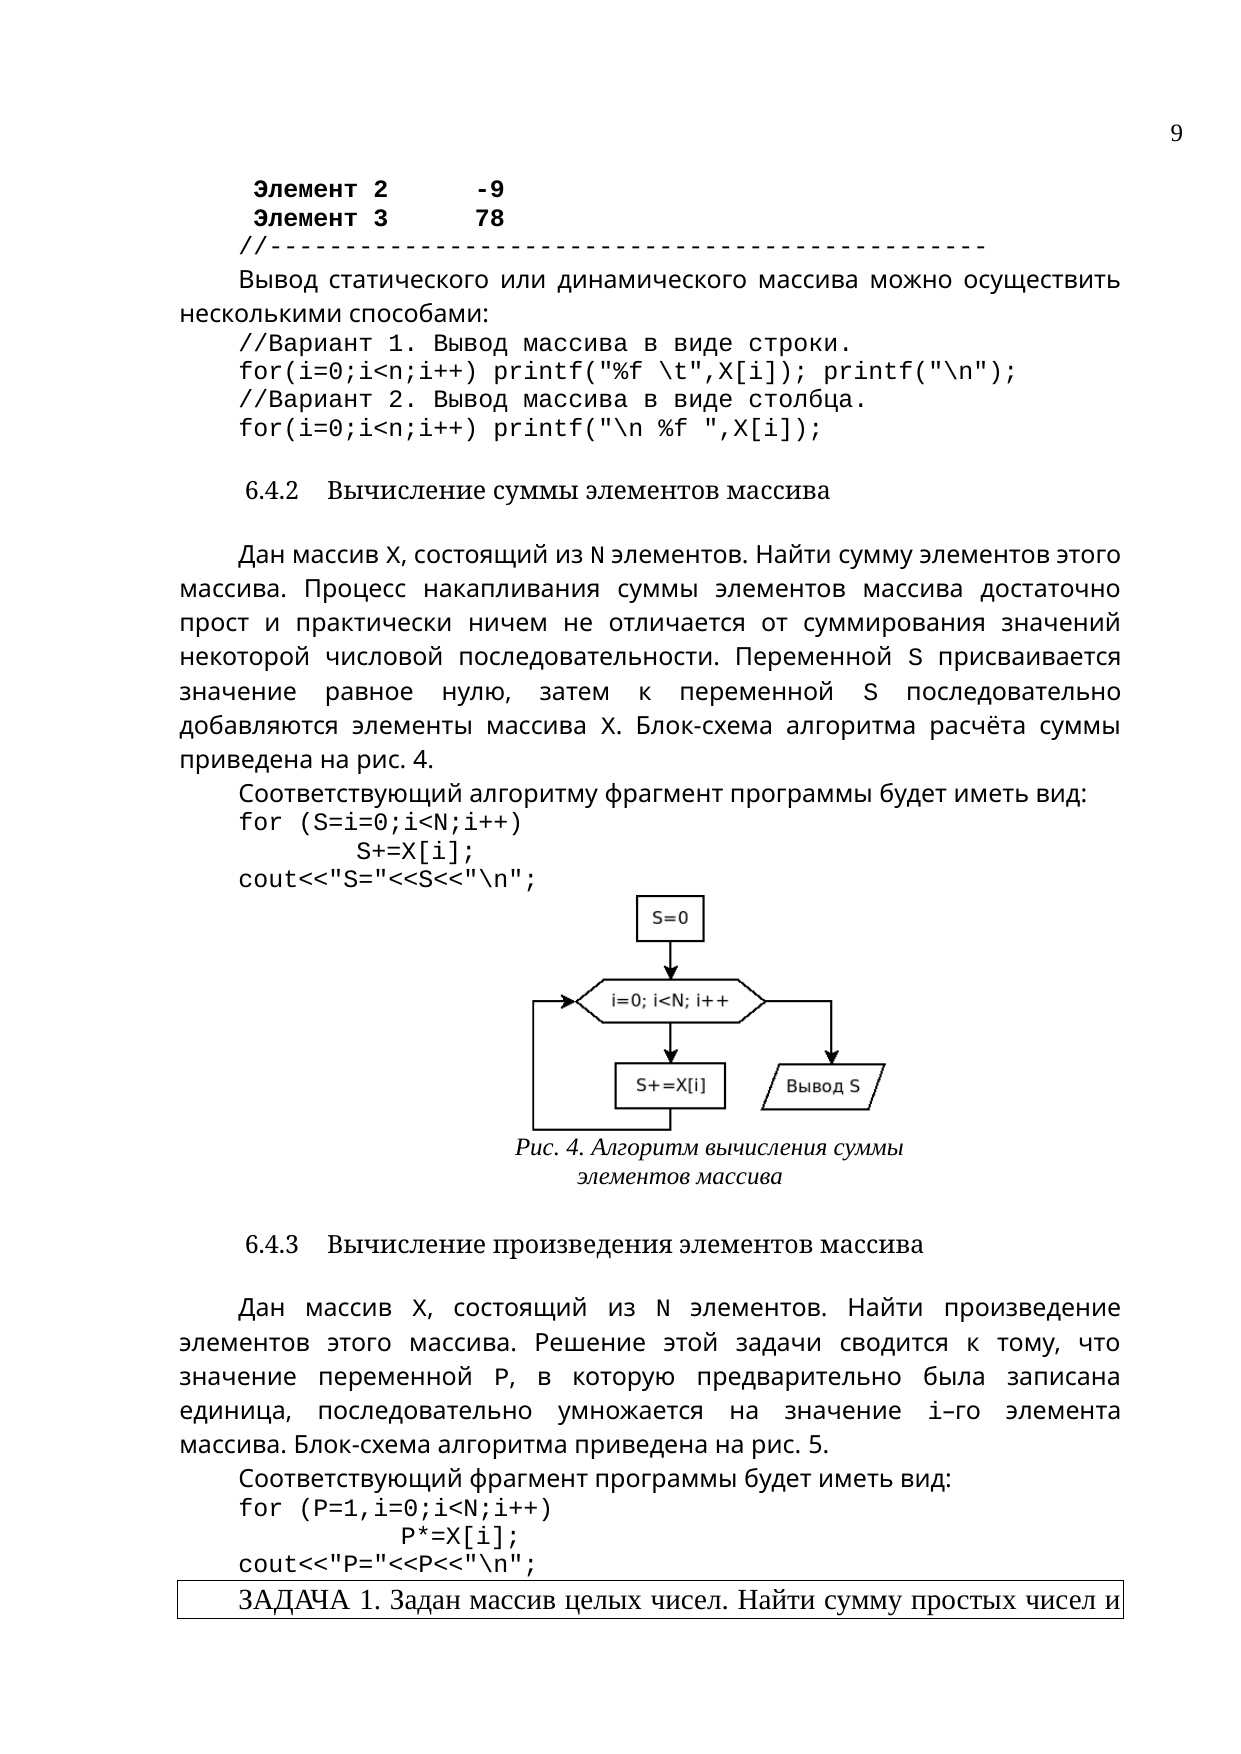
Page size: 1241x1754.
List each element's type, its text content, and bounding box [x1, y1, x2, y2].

text Рис. 4. Алгоритм вычисления суммы элементов массива [421, 1132, 938, 1190]
text cout<<"P="<<P<<"\n"; [238, 1552, 1121, 1580]
text Элемент 3 78 [238, 205, 1121, 234]
text for(i=0;i<n;i++) printf("%f \t",X[i]); printf("\n"); [238, 358, 1121, 387]
text for (P=1,i=0;i<N;i++) [238, 1495, 1121, 1523]
text for (S=i=0;i<N;i++) [238, 810, 1121, 838]
text //Вариант 1. Вывод массива в виде строки. [238, 330, 1121, 358]
text Дан массив X, состоящий из N элементов. Найти произведение элементов этого массива. Решение этой задачи сводится к тому, что значение переменной Р, в которую предварительно была записана единица, последовательно умножается на значение i–го элемента массива. Блок-схема алгоритма приведена на рис. 5. [179, 1290, 1121, 1461]
text Соответствующий фрагмент программы будет иметь вид: [179, 1461, 1121, 1495]
text //------------------------------------------------ [238, 234, 1121, 262]
text for(i=0;i<n;i++) printf("\n %f ",X[i]); [238, 415, 1121, 443]
text Вывод статического или динамического массива можно осуществить несколькими способами: [179, 262, 1121, 330]
text P*=X[i]; [238, 1523, 1121, 1552]
text Соответствующий алгоритму фрагмент программы будет иметь вид: [179, 776, 1121, 810]
text Элемент 2 -9 [238, 177, 1121, 205]
text ЗАДАЧА 1. Задан массив целых чисел. Найти сумму простых чисел и [178, 1581, 1123, 1618]
subtitle Вычисление произведения элементов массива [179, 1227, 1121, 1261]
text //Вариант 2. Вывод массива в виде столбца. [238, 387, 1121, 415]
picture [532, 895, 887, 1133]
text S+=X[i]; [238, 838, 1121, 867]
text Дан массив X, состоящий из N элементов. Найти сумму элементов этого массива. Процесс накапливания суммы элементов массива достаточно прост и практически ничем не отличается от суммирования значений некоторой числовой последовательности. Переменной S присваивается значение равное нулю, затем к переменной S последовательно добавляются элементы массива X. Блок-схема алгоритма расчёта суммы приведена на рис. 4. [179, 537, 1121, 776]
text cout<<"S="<<S<<"\n"; [238, 867, 1121, 895]
subtitle Вычисление суммы элементов массива [179, 473, 1121, 507]
